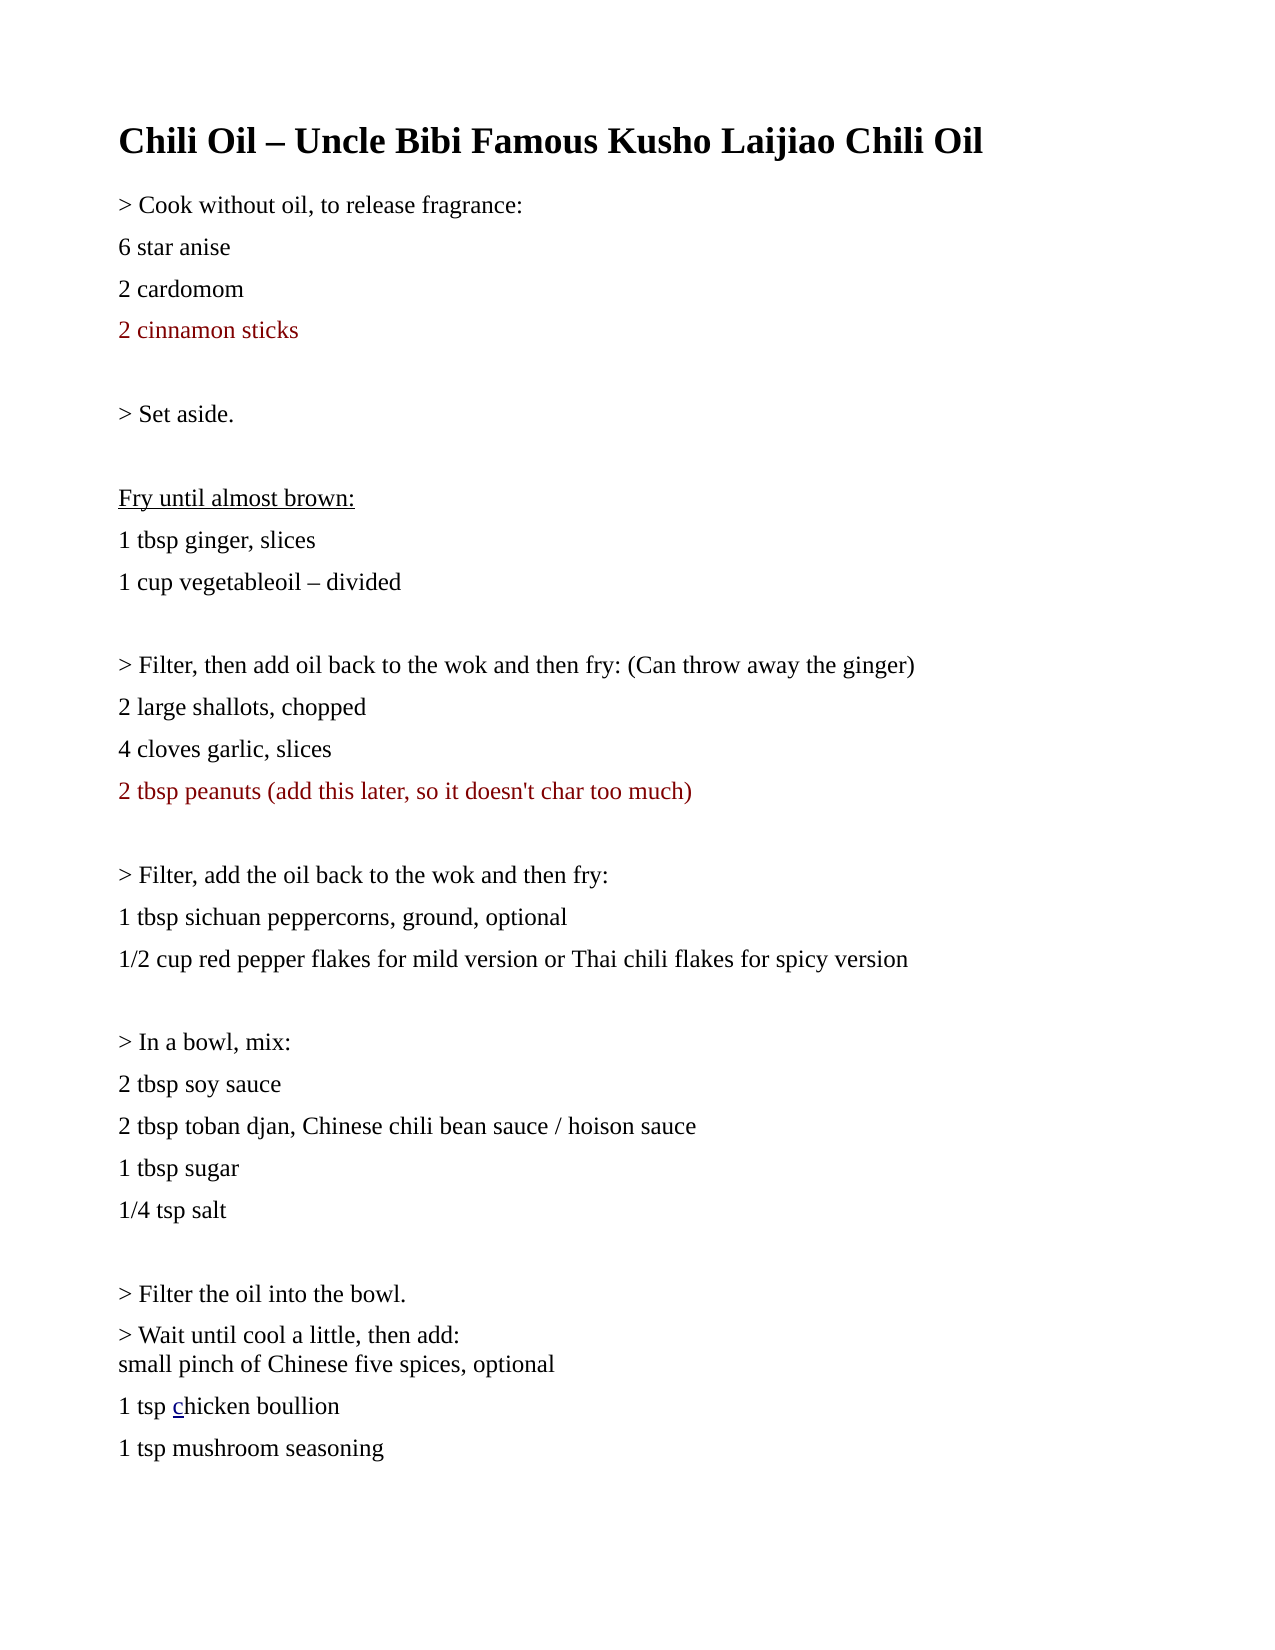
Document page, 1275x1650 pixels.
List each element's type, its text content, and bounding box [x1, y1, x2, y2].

text > Cook without oil, to release fragrance: [118, 190, 1157, 219]
text 2 large shallots, chopped [118, 692, 1157, 721]
text 2 tbsp peanuts (add this later, so it doesn't char too much) [118, 776, 1157, 805]
text small pinch of Chinese five spices, optional [118, 1349, 1157, 1378]
text > Wait until cool a little, then add: [118, 1321, 1157, 1349]
text 1/4 tsp salt [118, 1195, 1157, 1224]
text > In a bowl, mix: [118, 1027, 1157, 1056]
text 2 cinnamon sticks [118, 316, 1157, 344]
text 2 tbsp toban djan, Chinese chili bean sauce / hoison sauce [118, 1111, 1157, 1140]
text 1 tsp mushroom seasoning [118, 1433, 1157, 1462]
text > Set aside. [118, 399, 1157, 428]
text 1 tbsp ginger, slices [118, 525, 1157, 554]
text Chili Oil – Uncle Bibi Famous Kusho Laijiao Chili Oil [118, 118, 1157, 161]
text 1 tbsp sugar [118, 1153, 1157, 1182]
text > Filter, add the oil back to the wok and then fry: [118, 860, 1157, 889]
text Fry until almost brown: [118, 483, 1157, 512]
text 1/2 cup red pepper flakes for mild version or Thai chili flakes for spicy version [118, 944, 1157, 972]
text 1 cup vegetableoil – divided [118, 567, 1157, 596]
text 2 tbsp soy sauce [118, 1069, 1157, 1098]
text > Filter, then add oil back to the wok and then fry: (Can throw away the ginger) [118, 651, 1157, 679]
text 4 cloves garlic, slices [118, 734, 1157, 763]
text 6 star anise [118, 232, 1157, 261]
text 1 tbsp sichuan peppercorns, ground, optional [118, 902, 1157, 931]
text 1 tsp chicken boullion [118, 1391, 1157, 1420]
text 2 cardomom [118, 274, 1157, 302]
text > Filter the oil into the bowl. [118, 1279, 1157, 1307]
